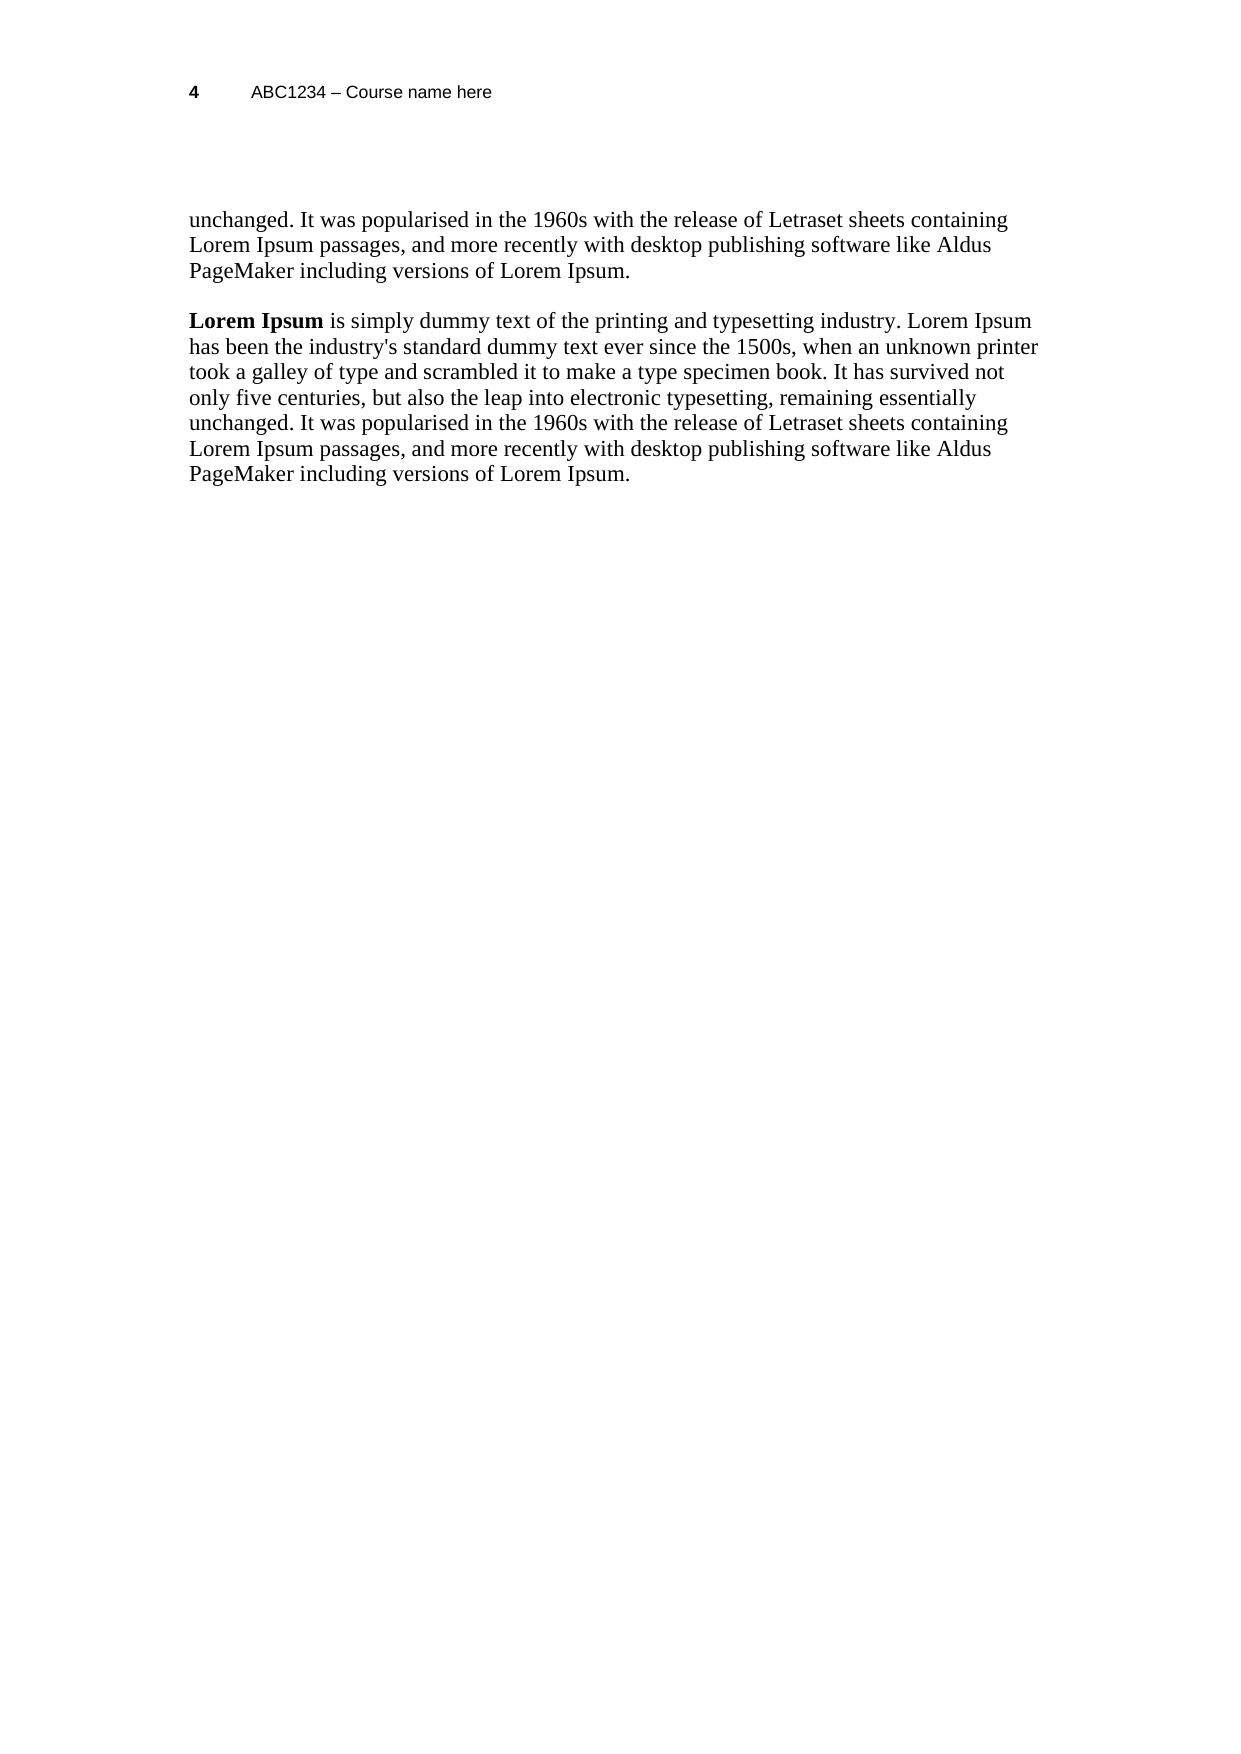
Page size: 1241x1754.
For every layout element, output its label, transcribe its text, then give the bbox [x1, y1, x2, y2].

text unchanged. It was popularised in the 1960s with the release of Letraset sheets containing Lorem Ipsum passages, and more recently with desktop publishing software like Aldus PageMaker including versions of Lorem Ipsum. [189, 207, 1051, 283]
text Lorem Ipsum is simply dummy text of the printing and typesetting industry. Lorem Ipsum has been the industry's standard dummy text ever since the 1500s, when an unknown printer took a galley of type and scrambled it to make a type specimen book. It has survived not only five centuries, but also the leap into electronic typesetting, remaining essentially unchanged. It was popularised in the 1960s with the release of Letraset sheets containing Lorem Ipsum passages, and more recently with desktop publishing software like Aldus PageMaker including versions of Lorem Ipsum. [189, 308, 1051, 487]
